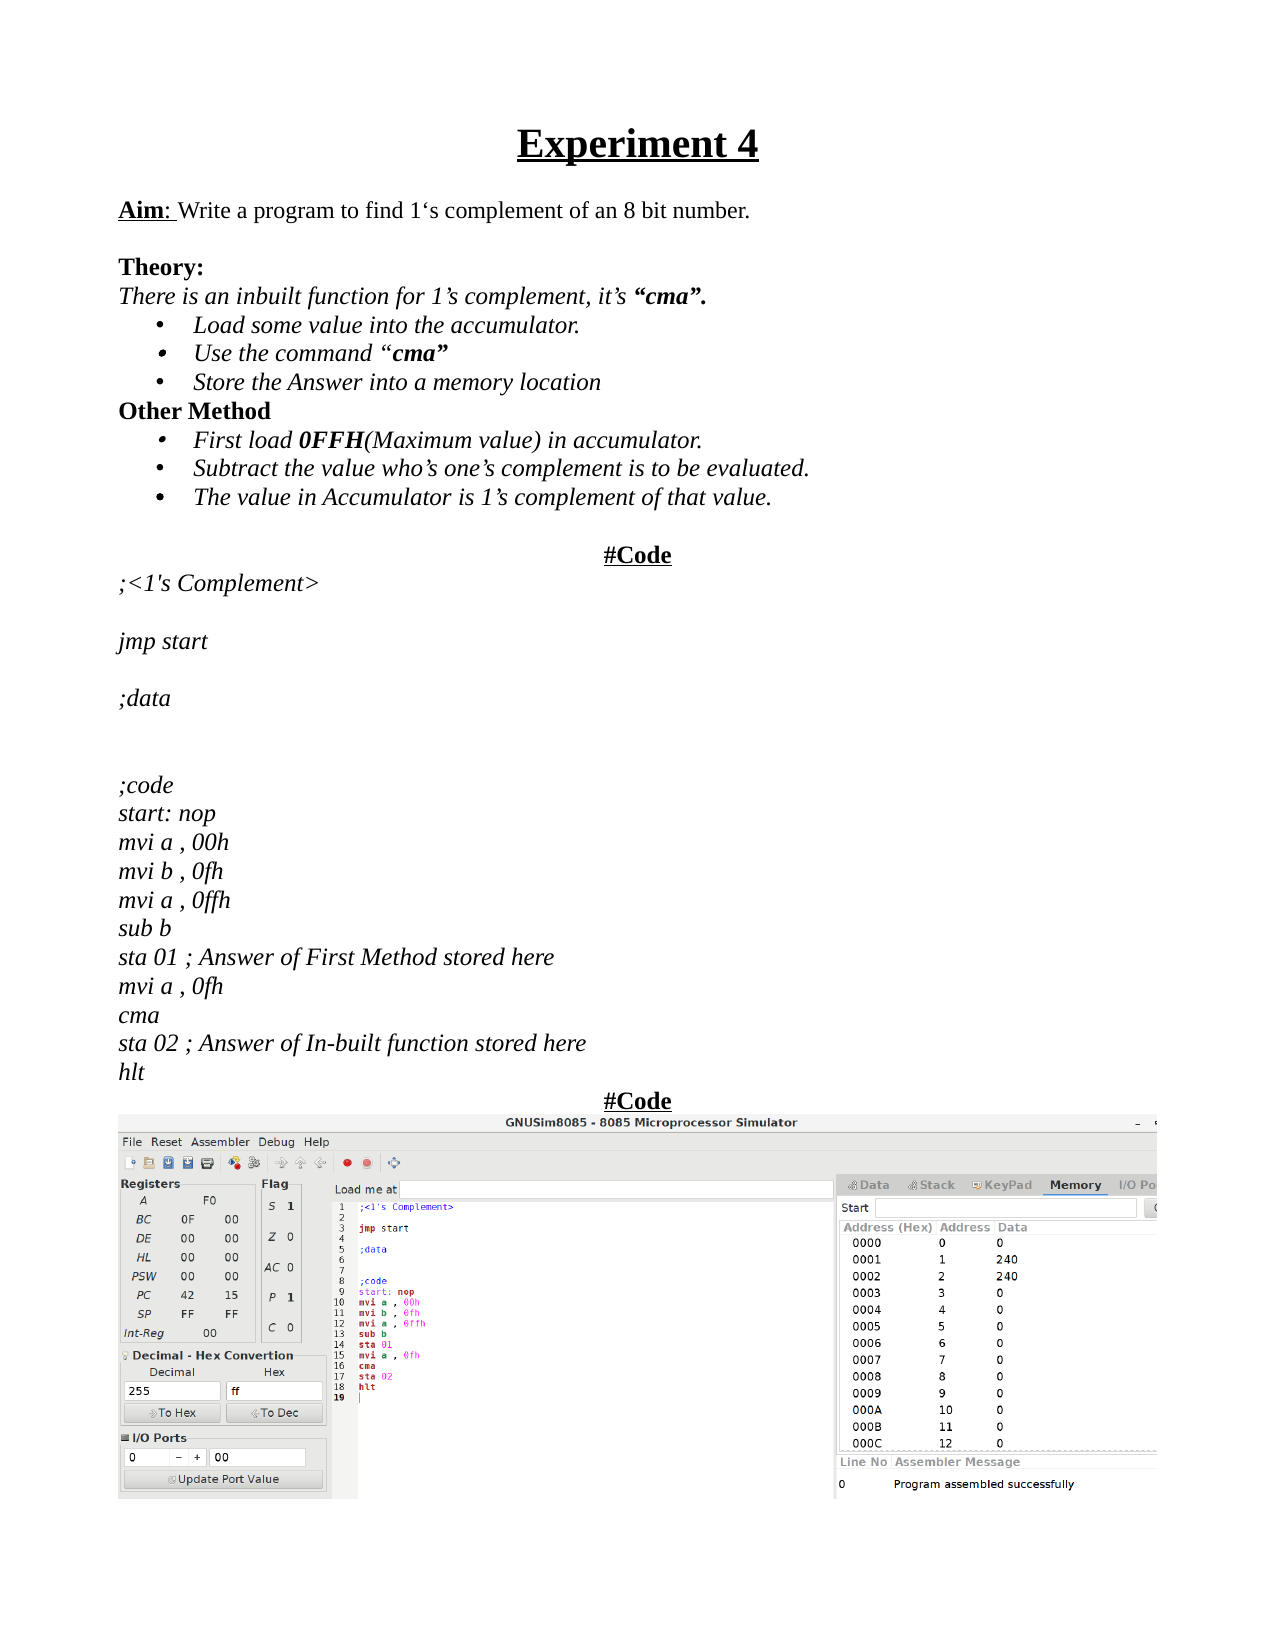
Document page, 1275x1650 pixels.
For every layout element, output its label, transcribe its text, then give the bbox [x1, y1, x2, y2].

text mvi a , 00h [118, 827, 1157, 856]
text Experiment 4 [118, 118, 1157, 166]
list Load some value into the accumulator. [156, 310, 1157, 338]
text sta 02 ; Answer of In-built function stored here [118, 1028, 1157, 1057]
text sta 01 ; Answer of First Method stored here [118, 942, 1157, 971]
text Aim: Write a program to find 1‘s complement of an 8 bit number. [118, 195, 1157, 223]
text jmp start [118, 626, 1157, 655]
list Store the Answer into a memory location [156, 367, 1157, 396]
text #Code [118, 540, 1157, 568]
list First load 0FFH(Maximum value) in accumulator. [156, 425, 1157, 453]
text mvi a , 0ffh [118, 885, 1157, 913]
text There is an inbuilt function for 1’s complement, it’s “cma”. [118, 281, 1157, 310]
list The value in Accumulator is 1’s complement of that value. [156, 482, 1157, 540]
text start: nop [118, 798, 1157, 827]
text hlt [118, 1057, 1157, 1086]
text Theory: [118, 252, 1157, 281]
text mvi b , 0fh [118, 856, 1157, 885]
text cma [118, 1000, 1157, 1028]
text ;code [118, 770, 1157, 798]
picture [118, 1114, 1157, 1499]
text Other Method [118, 396, 1157, 425]
list Use the command “cma” [156, 338, 1157, 367]
text ;data [118, 683, 1157, 712]
text ;<1's Complement> [118, 568, 1157, 597]
text sub b [118, 913, 1157, 942]
text #Code [118, 1086, 1157, 1114]
text mvi a , 0fh [118, 971, 1157, 1000]
list Subtract the value who’s one’s complement is to be evaluated. [156, 453, 1157, 482]
